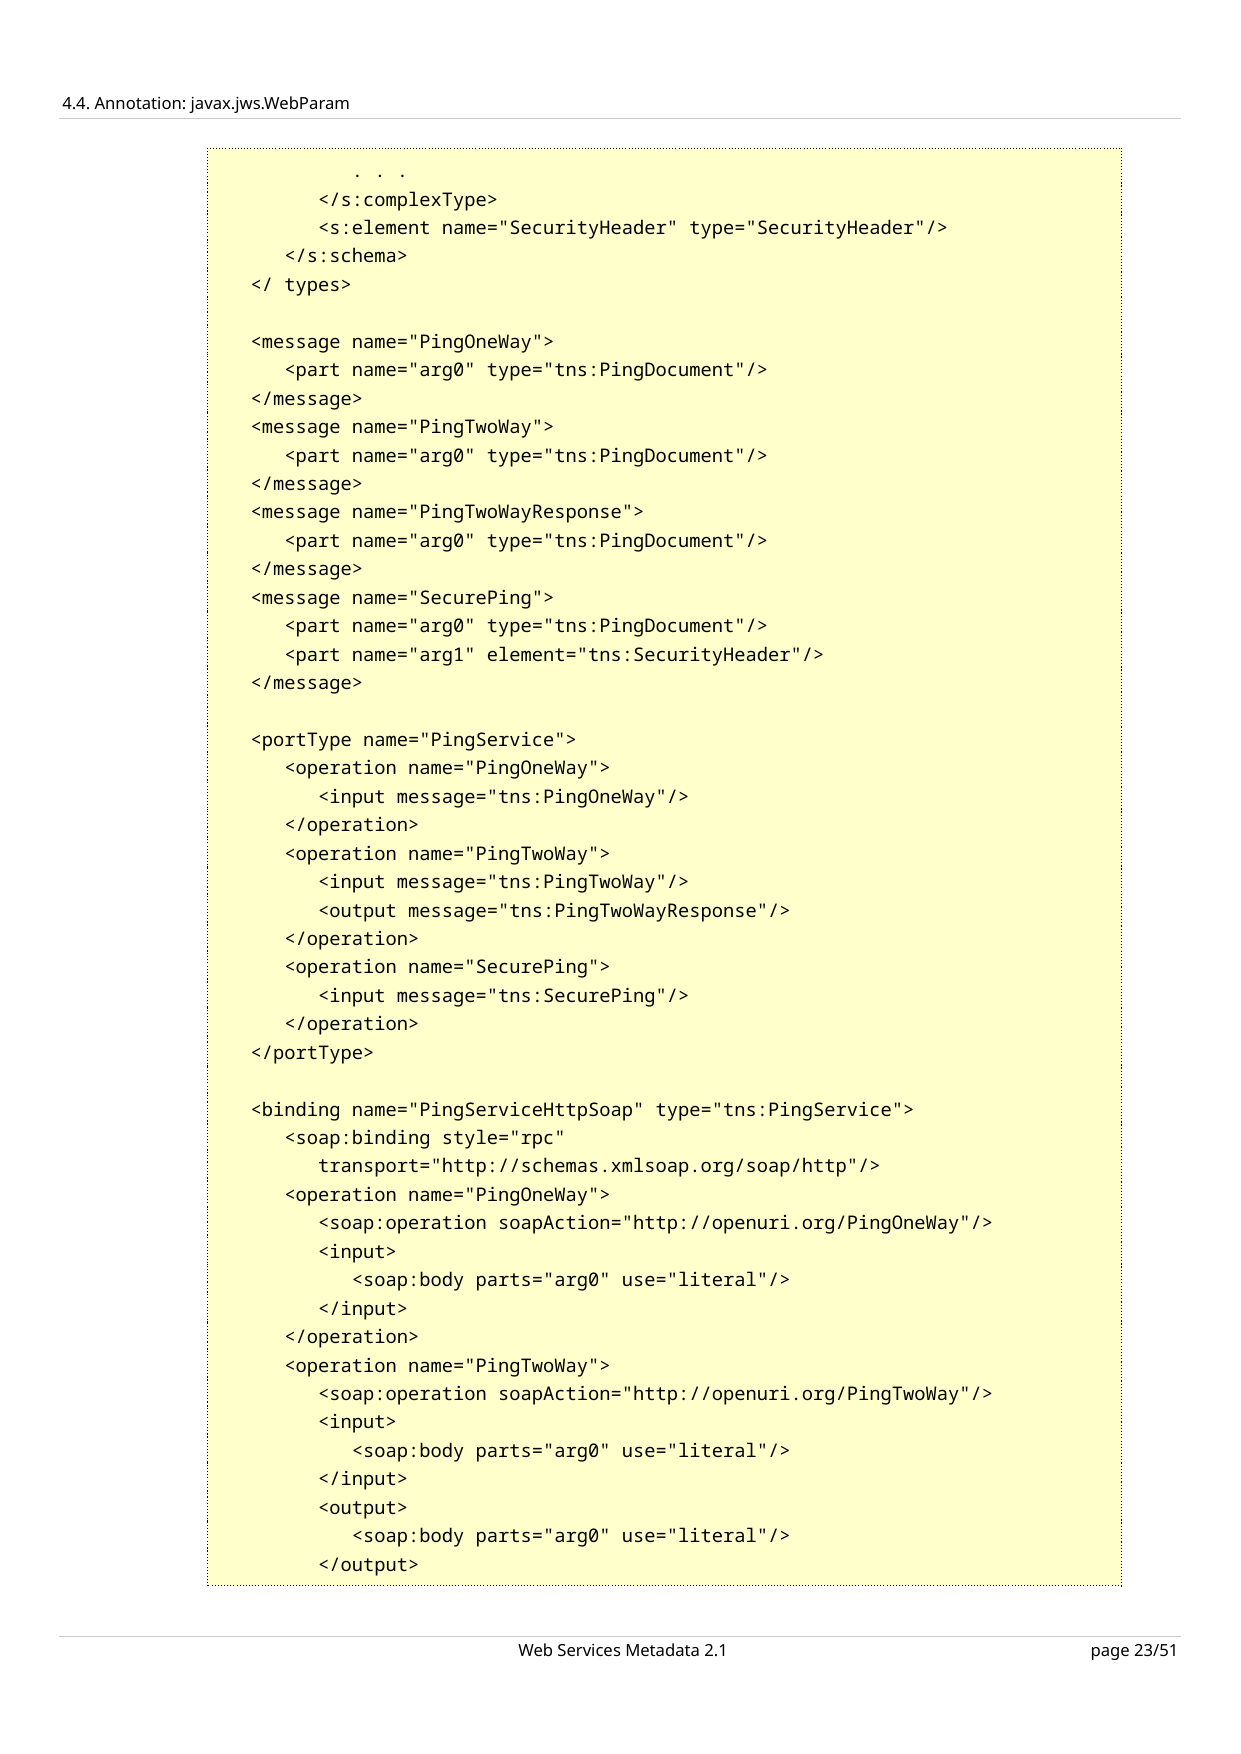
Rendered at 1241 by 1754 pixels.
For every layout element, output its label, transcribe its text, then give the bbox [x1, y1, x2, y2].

list </portType> [207, 1029, 1122, 1057]
list </operation> [207, 802, 1122, 830]
list <soap:body parts="arg0" use="literal"/> [207, 1512, 1122, 1541]
list </operation> [207, 1001, 1122, 1029]
list <output message="tns:PingTwoWayResponse"/> [207, 887, 1122, 915]
list <operation name="PingTwoWay"> [207, 1342, 1122, 1370]
list </s:schema> [207, 233, 1122, 261]
list </operation> [207, 915, 1122, 944]
list transport="http://schemas.xmlsoap.org/soap/http"/> [207, 1143, 1122, 1171]
list </input> [207, 1285, 1122, 1313]
list </output> [207, 1541, 1122, 1586]
list </operation> [207, 1313, 1122, 1342]
list </message> [207, 375, 1122, 403]
list <soap:body parts="arg0" use="literal"/> [207, 1427, 1122, 1456]
list </message> [207, 546, 1122, 574]
list <operation name="PingOneWay"> [207, 1171, 1122, 1200]
list <operation name="PingOneWay"> [207, 745, 1122, 773]
list <part name="arg0" type="tns:PingDocument"/> [207, 432, 1122, 460]
list <part name="arg0" type="tns:PingDocument"/> [207, 347, 1122, 375]
list <output> [207, 1484, 1122, 1512]
list <operation name="PingTwoWay"> [207, 830, 1122, 858]
list <part name="arg1" element="tns:SecurityHeader"/> [207, 631, 1122, 659]
list <soap:operation soapAction="http://openuri.org/PingTwoWay"/> [207, 1370, 1122, 1399]
list <portType name="PingService"> [207, 716, 1122, 745]
list </input> [207, 1456, 1122, 1484]
list <binding name="PingServiceHttpSoap" type="tns:PingService"> [207, 1086, 1122, 1114]
list </ types> [207, 261, 1122, 290]
list <soap:operation soapAction="http://openuri.org/PingOneWay"/> [207, 1200, 1122, 1228]
list </message> [207, 659, 1122, 688]
list <message name="PingTwoWayResponse"> [207, 489, 1122, 517]
list <s:element name="SecurityHeader" type="SecurityHeader"/> [207, 204, 1122, 233]
list <operation name="SecurePing"> [207, 944, 1122, 972]
list <input> [207, 1228, 1122, 1257]
list <soap:body parts="arg0" use="literal"/> [207, 1257, 1122, 1285]
list <input message="tns:PingTwoWay"/> [207, 858, 1122, 887]
list <part name="arg0" type="tns:PingDocument"/> [207, 517, 1122, 546]
list <input> [207, 1399, 1122, 1427]
list <message name="SecurePing"> [207, 574, 1122, 602]
list <input message="tns:PingOneWay"/> [207, 773, 1122, 802]
list <message name="PingOneWay"> [207, 318, 1122, 347]
list <input message="tns:SecurePing"/> [207, 972, 1122, 1001]
list </message> [207, 460, 1122, 489]
list . . . [207, 147, 1122, 176]
list </s:complexType> [207, 176, 1122, 204]
list <message name="PingTwoWay"> [207, 403, 1122, 432]
list <soap:binding style="rpc" [207, 1114, 1122, 1143]
list <part name="arg0" type="tns:PingDocument"/> [207, 602, 1122, 631]
